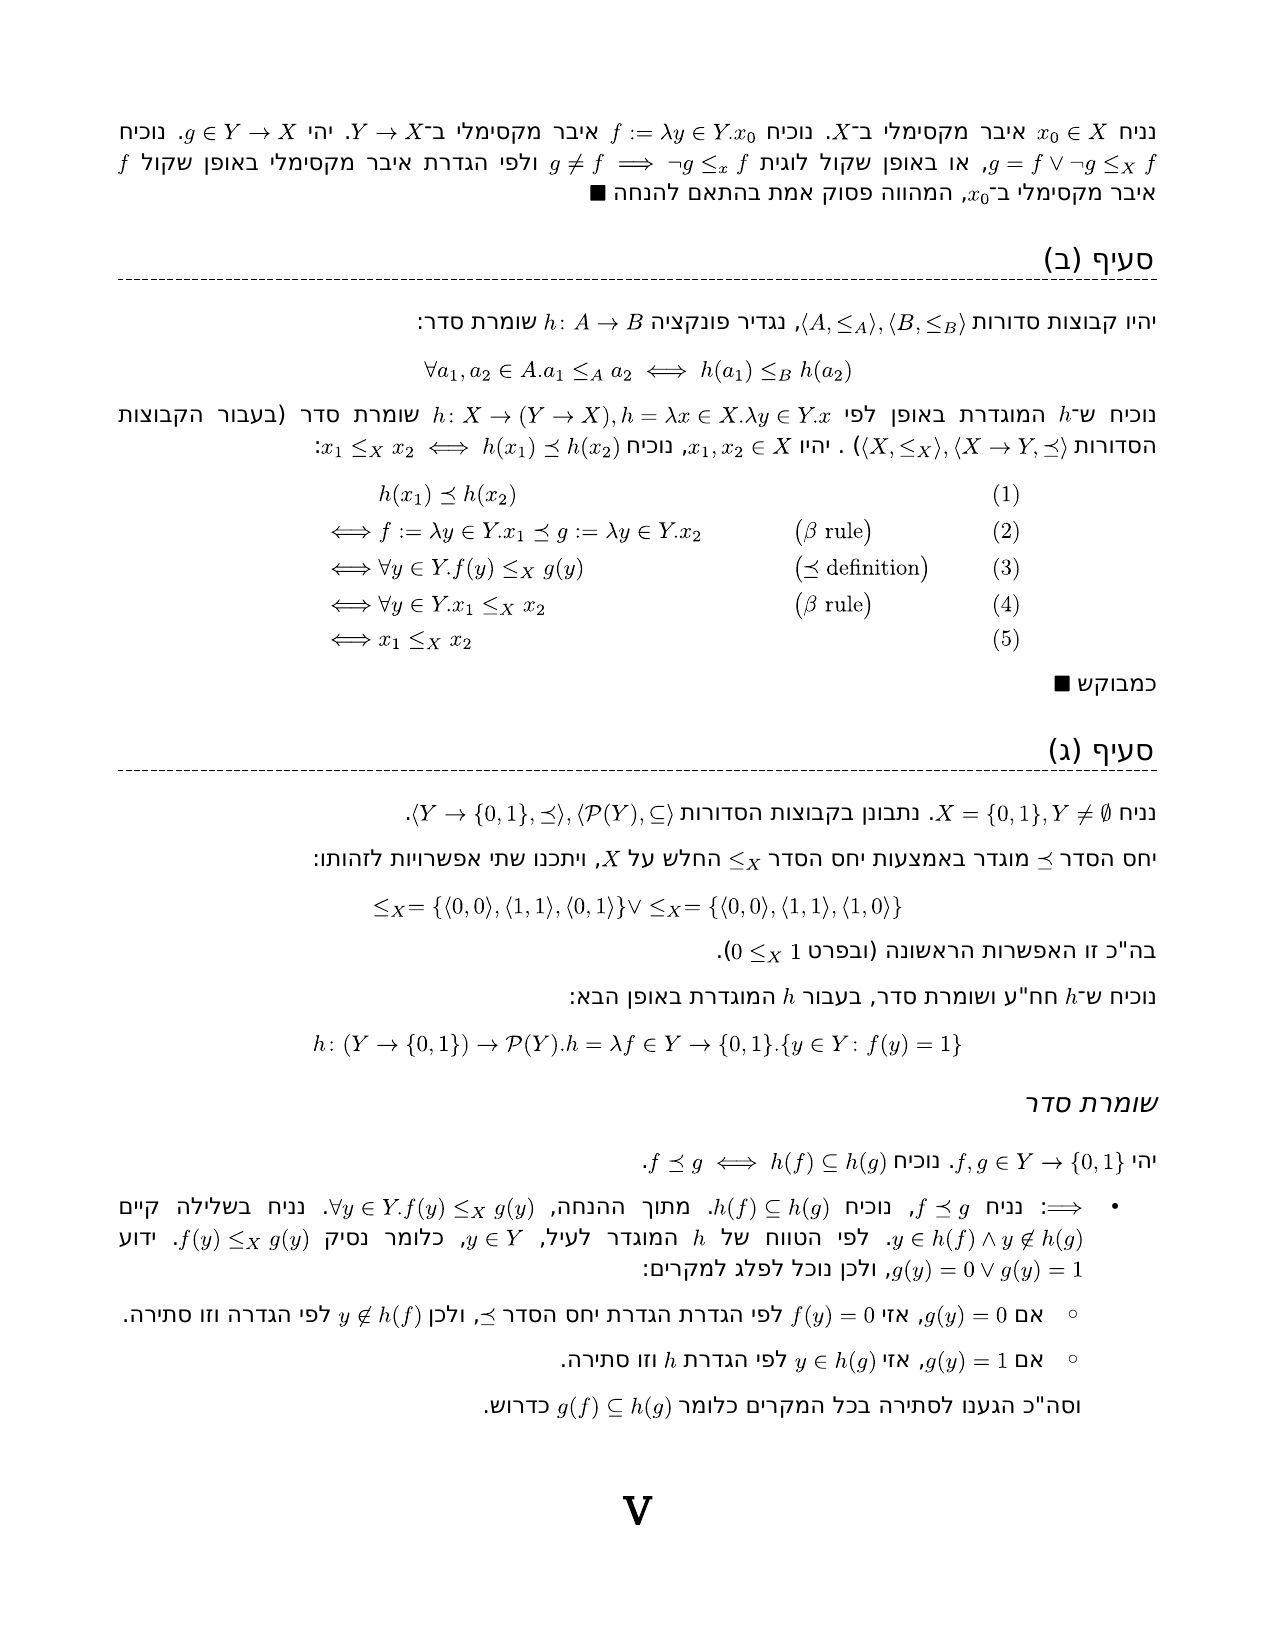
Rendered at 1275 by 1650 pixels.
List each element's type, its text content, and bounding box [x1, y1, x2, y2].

subtitle סעיף (ב) [118, 239, 1157, 279]
text נוכיח ש־ המוגדרת באופן לפי שומרת סדר (בעבור הקבוצות הסדורות ) . יהיו , נוכיח : [118, 401, 1157, 459]
text בה"כ זו האפשרות הראשונה (ובפרט ). [118, 938, 1157, 964]
text יהיו קבוצות סדורות , נגדיר פונקציה שומרת סדר: [118, 308, 1157, 336]
subtitle שומרת סדר [118, 1088, 1157, 1119]
list : נניח , נוכיח . מתוך ההנחה, . נניח בשלילה קיים . לפי הטווח של המוגדר לעיל, , כלומר נסיק . ידוע , ולכן נוכל לפלג למקרים: [118, 1193, 1119, 1282]
list אם , אזי לפי הגדרת וזו סתירה. [118, 1347, 1082, 1374]
list וסה"כ הגענו לסתירה בכל המקרים כלומר כדרוש. [118, 1392, 1119, 1419]
text נניח . נתבונן בקבוצות הסדורות . [118, 799, 1157, 827]
text כמבוקש [118, 670, 1157, 697]
text נניח איבר מקסימלי ב־. נוכיח איבר מקסימלי ב־. יהי . נוכיח , או באופן שקול לוגית ולפי הגדרת איבר מקסימלי באופן שקול איבר מקסימלי ב־, המהווה פסוק אמת בהתאם להנחה [118, 118, 1157, 206]
text יחס הסדר מוגדר באמצעות יחס הסדר החלש על , ויתכנו שתי אפשרויות לזהותו: [118, 845, 1157, 872]
subtitle סעיף (ג) [118, 730, 1157, 770]
text נוכיח ש־ חח"ע ושומרת סדר, בעבור המוגדרת באופן הבא: [118, 983, 1157, 1009]
text יהי . נוכיח . [118, 1148, 1157, 1175]
list אם , אזי לפי הגדרת הגדרת יחס הסדר , ולכן לפי הגדרה וזו סתירה. [118, 1301, 1082, 1328]
